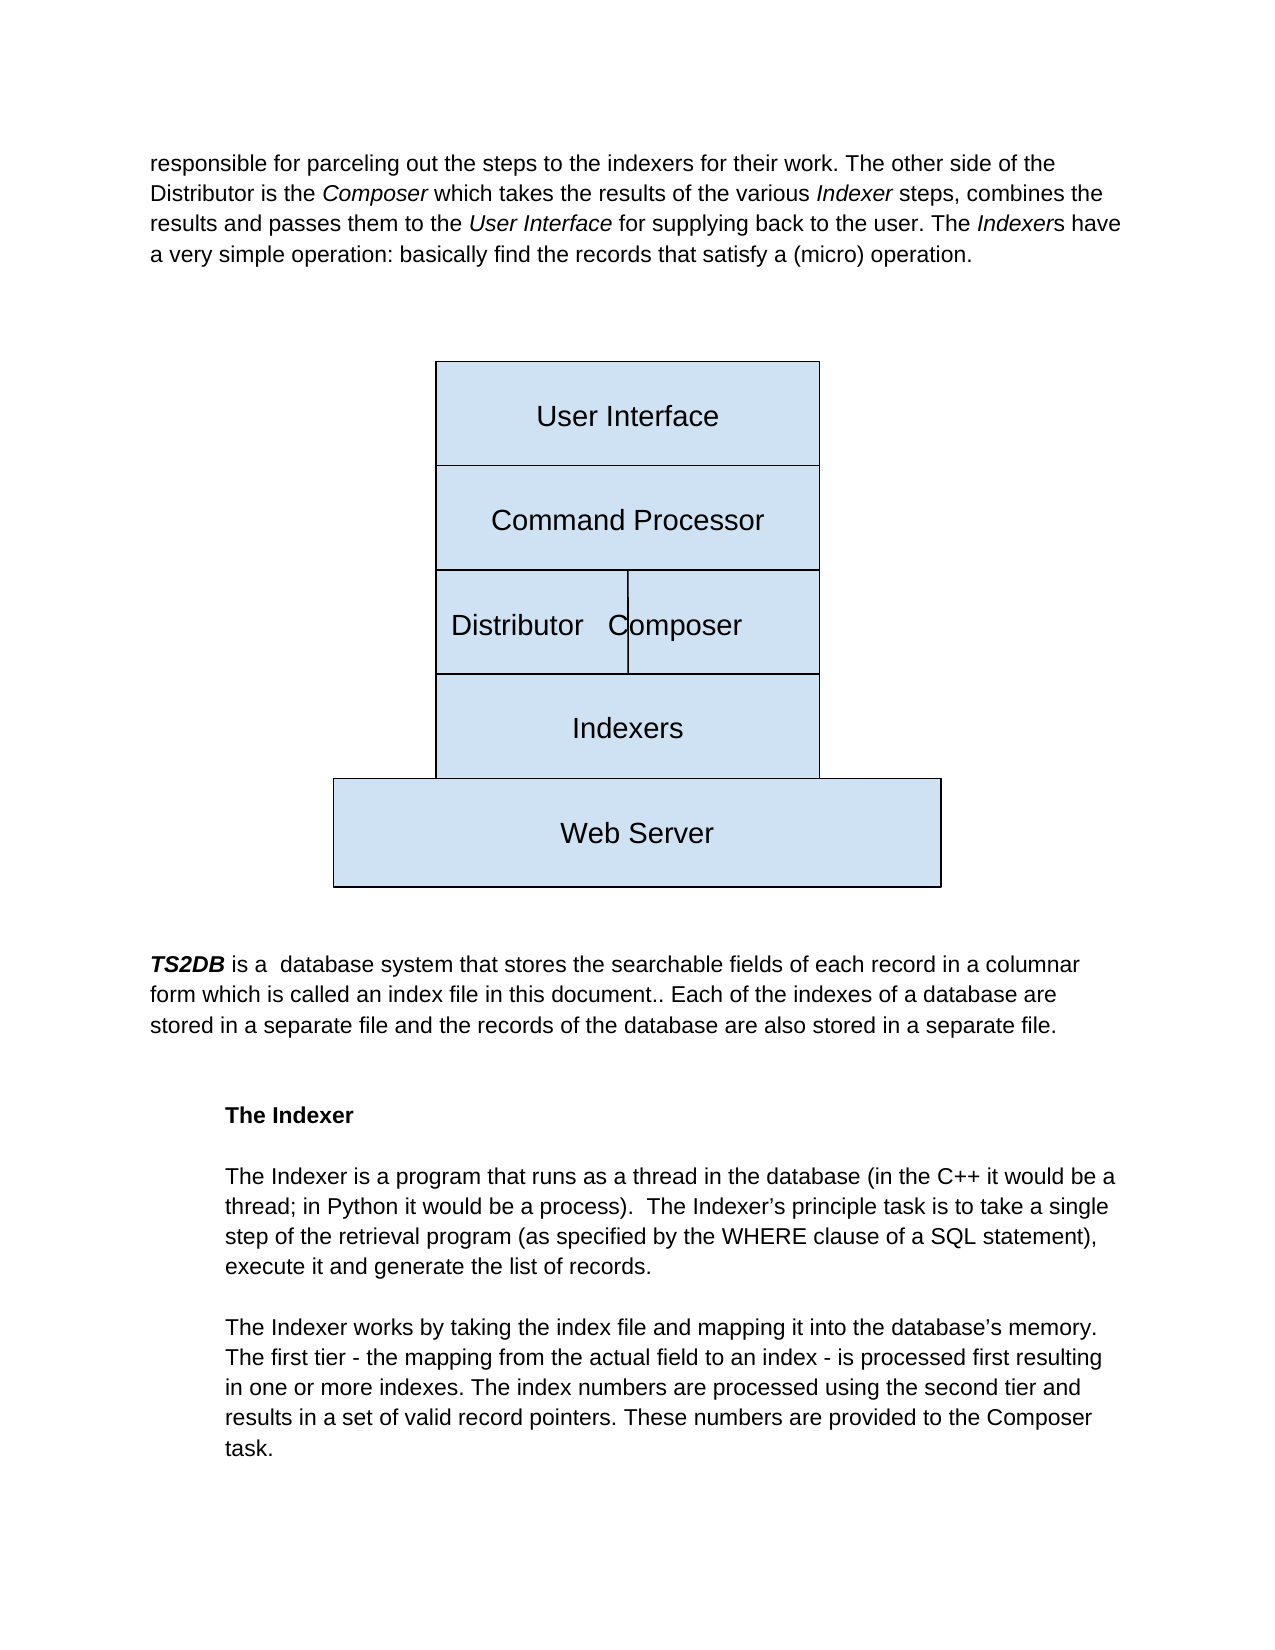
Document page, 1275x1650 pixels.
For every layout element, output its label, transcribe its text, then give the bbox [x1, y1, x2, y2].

text The Indexer is a program that runs as a thread in the database (in the C++ it would be a thread; in Python it would be a process). The Indexer’s principle task is to take a single step of the retrieval program (as specified by the WHERE clause of a SQL statement), execute it and generate the list of records. [225, 1163, 1125, 1279]
text responsible for parceling out the steps to the indexers for their work. The other side of the Distributor is the Composer which takes the results of the various Indexer steps, combines the results and passes them to the User Interface for supplying back to the user. The Indexers have a very simple operation: basically find the records that satisfy a (micro) operation. [150, 150, 1125, 267]
text The Indexer [225, 1102, 1125, 1128]
text The Indexer works by taking the index file and mapping it into the database’s memory. The first tier - the mapping from the actual field to an index - is processed first resulting in one or more indexes. The index numbers are processed using the second tier and results in a set of valid record pointers. These numbers are provided to the Composer task. [225, 1314, 1125, 1461]
text TS2DB is a database system that stores the searchable fields of each record in a columnar form which is called an index file in this document.. Each of the indexes of a database are stored in a separate file and the records of the database are also stored in a separate file. [150, 951, 1125, 1038]
